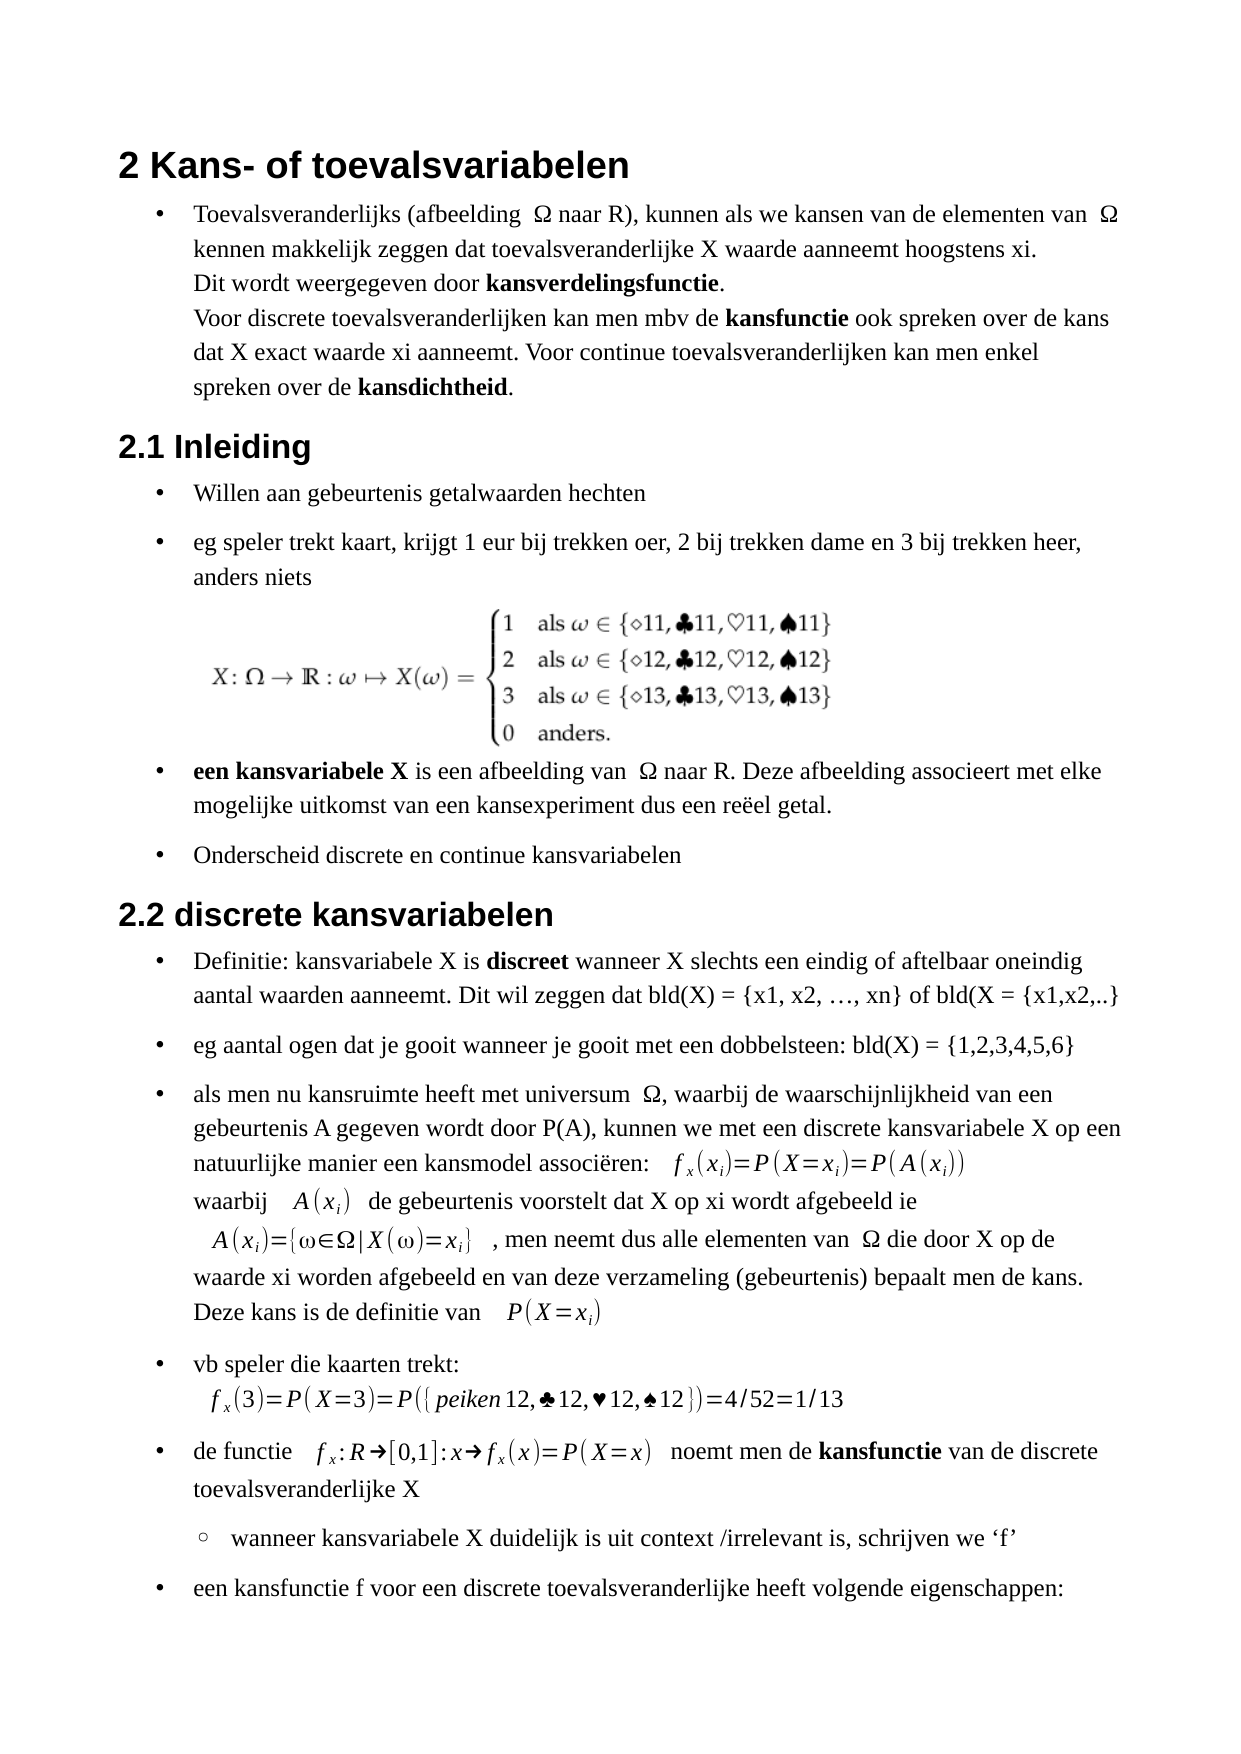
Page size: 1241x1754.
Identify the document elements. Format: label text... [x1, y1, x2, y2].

picture [203, 646, 399, 751]
list vb speler die kaarten trekt: [156, 1349, 1122, 1416]
list een kansfunctie f voor een discrete toevalsveranderlijke heeft volgende eigenschappen: [156, 1573, 1122, 1601]
subtitle 2.2 discrete kansvariabelen [118, 895, 1122, 934]
subtitle 2 Kans- of toevalsvariabelen [118, 143, 1122, 187]
subtitle 2.1 Inleiding [118, 427, 1122, 466]
list Toevalsveranderlijks (afbeelding Ω naar R), kunnen als we kansen van de elementen van Ω kennen makkelijk zeggen dat toevalsveranderlijke X waarde aanneemt hoogstens xi. Dit wordt weergegeven door kansverdelingsfunctie. Voor discrete toevalsveranderlijken kan men mbv de kansfunctie ook spreken over de kans dat X exact waarde xi aanneemt. Voor continue toevalsveranderlijken kan men enkel spreken over de kansdichtheid. [156, 199, 1122, 400]
list eg aantal ogen dat je gooit wanneer je gooit met een dobbelsteen: bld(X) = {1,2,3,4,5,6} [156, 1030, 1122, 1058]
list eg speler trekt kaart, krijgt 1 eur bij trekken oer, 2 bij trekken dame en 3 bij trekken heer, anders niets [156, 527, 1122, 590]
list de functie noemt men de kansfunctie van de discrete toevalsveranderlijke X [156, 1436, 1122, 1503]
list Willen aan gebeurtenis getalwaarden hechten [156, 478, 1122, 507]
list Definitie: kansvariabele X is discreet wanneer X slechts een eindig of aftelbaar oneindig aantal waarden aanneemt. Dit wil zeggen dat bld(X) = {x1, x2, …, xn} of bld(X = {x1,x2,..} [156, 946, 1122, 1009]
list een kansvariabele X is een afbeelding van Ω naar R. Deze afbeelding associeert met elke mogelijke uitkomst van een kansexperiment dus een reëel getal. [156, 611, 1122, 819]
list Onderscheid discrete en continue kansvariabelen [156, 840, 1122, 868]
list als men nu kansruimte heeft met universum Ω, waarbij de waarschijnlijkheid van een gebeurtenis A gegeven wordt door P(A), kunnen we met een discrete kansvariabele X op een natuurlijke manier een kansmodel associëren: waarbij de gebeurtenis voorstelt dat X op xi wordt afgebeeld ie , men neemt dus alle elementen van Ω die door X op de waarde xi worden afgebeeld en van deze verzameling (gebeurtenis) bepaalt men de kans. Deze kans is de definitie van [156, 1079, 1122, 1329]
list wanneer kansvariabele X duidelijk is uit context /irrelevant is, schrijven we ‘f’ [193, 1523, 1122, 1552]
